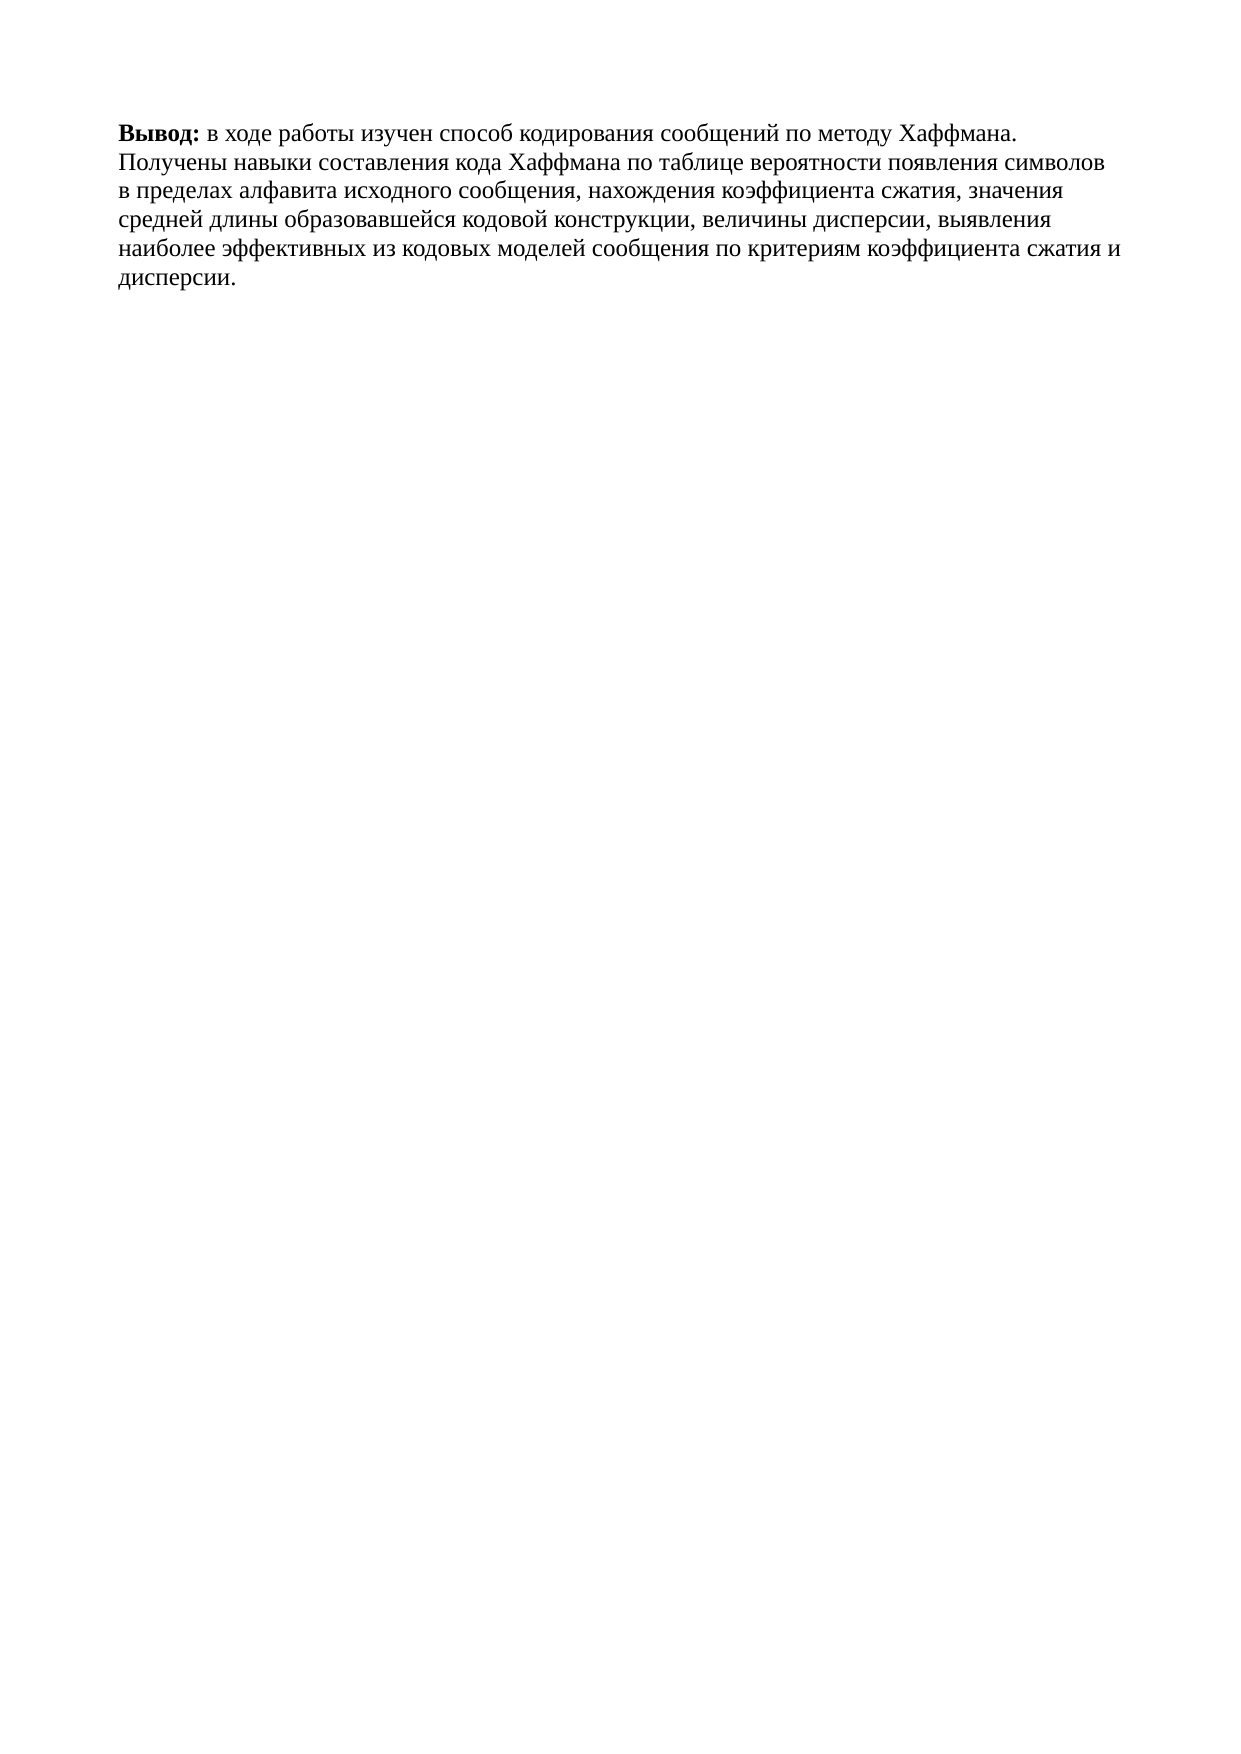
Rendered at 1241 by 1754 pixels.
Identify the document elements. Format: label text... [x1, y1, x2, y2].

text Вывод: в ходе работы изучен способ кодирования сообщений по методу Хаффмана. Получены навыки составления кода Хаффмана по таблице вероятности появления символов в пределах алфавита исходного сообщения, нахождения коэффициента сжатия, значения средней длины образовавшейся кодовой конструкции, величины дисперсии, выявления наиболее эффективных из кодовых моделей сообщения по критериям коэффициента сжатия и дисперсии. [118, 118, 1122, 291]
